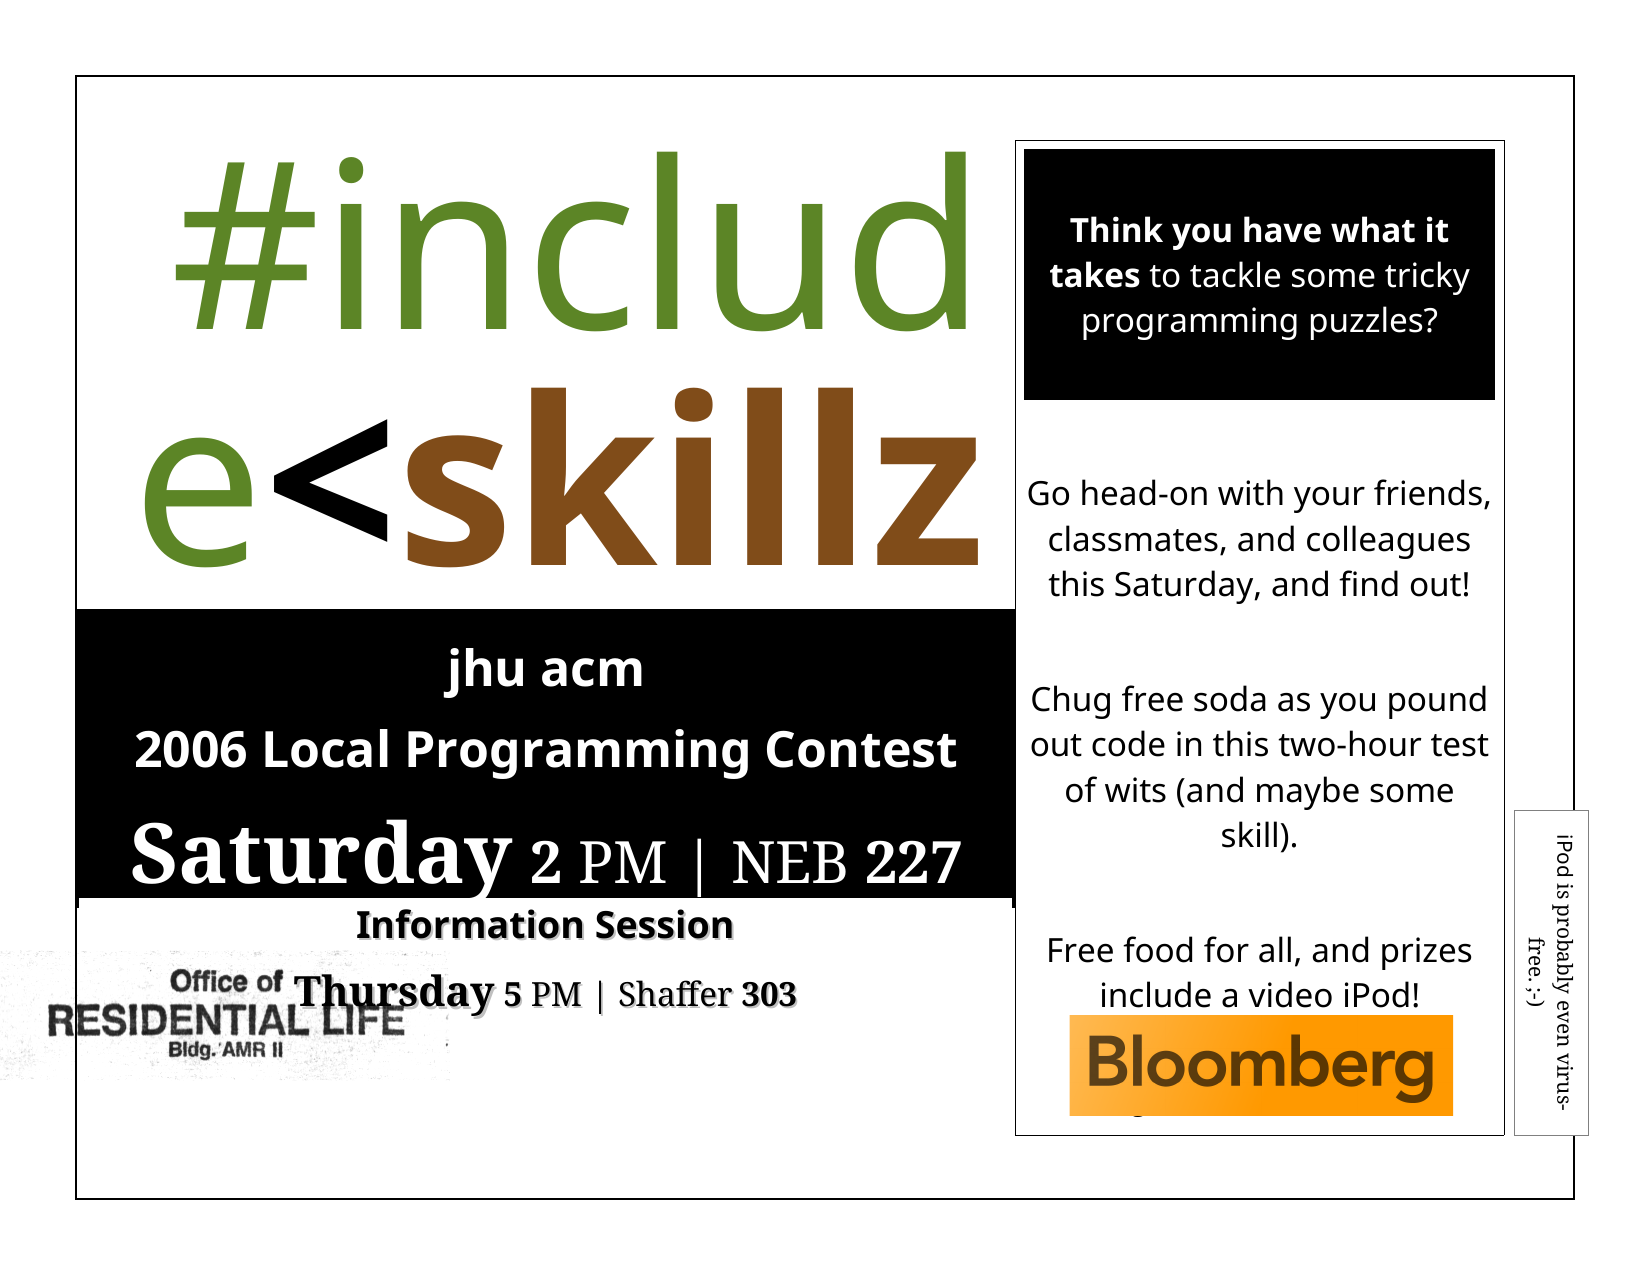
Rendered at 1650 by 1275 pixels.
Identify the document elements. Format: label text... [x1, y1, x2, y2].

text jhuacm [1024, 1030, 1495, 1121]
text Thursday 5 PM | Shaffer 303 [450, 962, 1012, 1019]
text iPod is probably even virus-free. ;-) [1523, 819, 1579, 1126]
text Think you have what it takes to tackle some tricky programming puzzles? [1024, 207, 1495, 342]
picture [0, 950, 450, 1081]
text Information Session [79, 898, 1012, 949]
text 2006 Local Programming Contest [77, 714, 1015, 782]
text jhu acm [77, 633, 1015, 701]
picture [1069, 1015, 1454, 1116]
text Chug free soda as you pound out code in this two-hour test of wits (and maybe some skill). [1024, 676, 1495, 857]
text Go head-on with your friends, classmates, and colleagues this Saturday, and find out! [1024, 470, 1495, 606]
text Free food for all, and prizes include a video iPod! [1024, 927, 1495, 1018]
text #include<skillz> [111, 140, 986, 609]
text Saturday 2 PM | NEB 227 [77, 794, 1015, 908]
